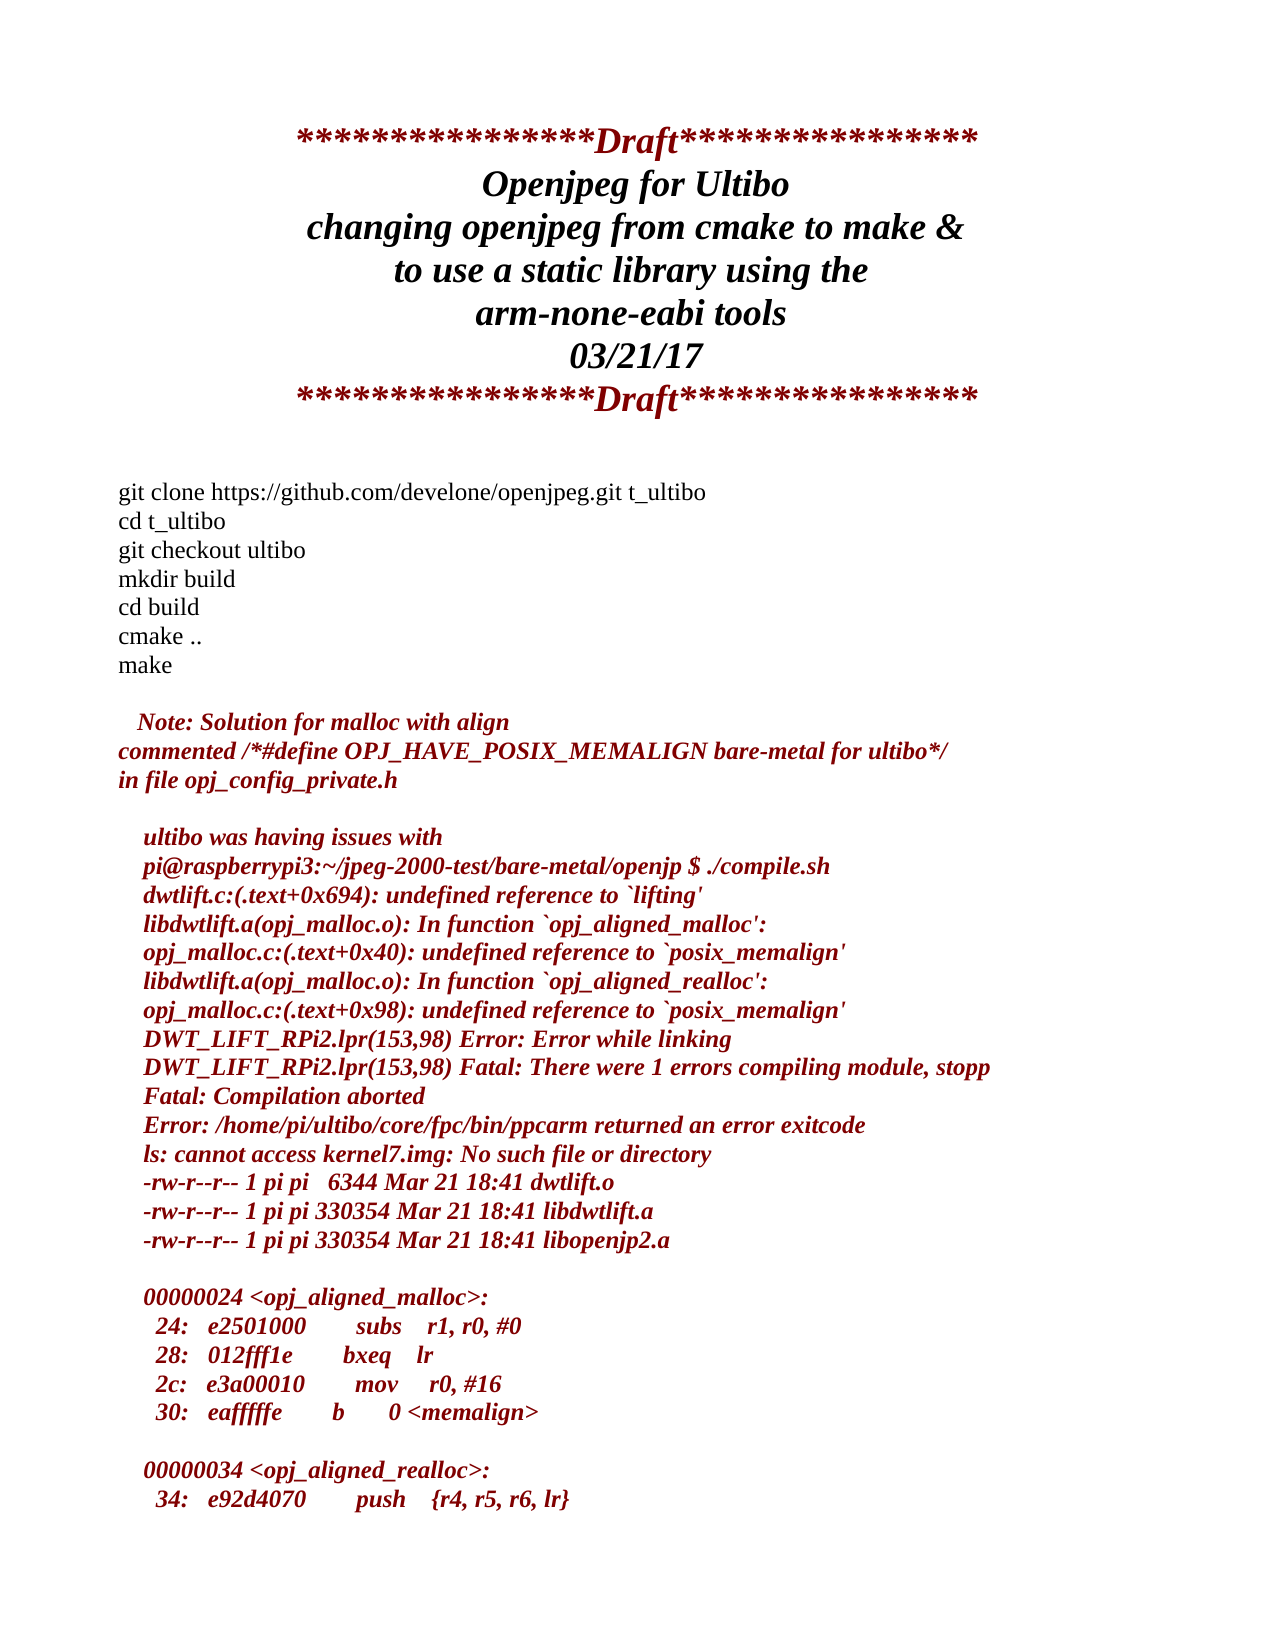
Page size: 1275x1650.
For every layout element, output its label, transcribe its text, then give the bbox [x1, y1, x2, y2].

text cd t_ultibo [118, 506, 1157, 535]
text -rw-r--r-- 1 pi pi 330354 Mar 21 18:41 libdwtlift.a [118, 1196, 1157, 1225]
text to use a static library using the [118, 247, 1157, 291]
text mkdir build [118, 564, 1157, 592]
text cmake .. [118, 621, 1157, 650]
text -rw-r--r-- 1 pi pi 6344 Mar 21 18:41 dwtlift.o [118, 1167, 1157, 1196]
text make [118, 650, 1157, 679]
text -rw-r--r-- 1 pi pi 330354 Mar 21 18:41 libopenjp2.a [118, 1225, 1157, 1254]
text 2c: e3a00010 mov r0, #16 [118, 1369, 1157, 1397]
text ultibo was having issues with [118, 822, 1157, 851]
text 30: eafffffe b 0 <memalign> [118, 1397, 1157, 1426]
text ****************Draft**************** [118, 118, 1157, 161]
text ****************Draft**************** [118, 377, 1157, 420]
text DWT_LIFT_RPi2.lpr(153,98) Fatal: There were 1 errors compiling module, stopp [118, 1052, 1157, 1081]
text Note: Solution for malloc with align [118, 707, 1157, 736]
text opj_malloc.c:(.text+0x40): undefined reference to `posix_memalign' [118, 937, 1157, 966]
text Openjpeg for Ultibo [118, 161, 1157, 204]
text in file opj_config_private.h [118, 765, 1157, 794]
text libdwtlift.a(opj_malloc.o): In function `opj_aligned_realloc': [118, 966, 1157, 995]
text 24: e2501000 subs r1, r0, #0 [118, 1311, 1157, 1340]
text git clone https://github.com/develone/openjpeg.git t_ultibo [118, 477, 1157, 506]
text commented /*#define OPJ_HAVE_POSIX_MEMALIGN bare-metal for ultibo*/ [118, 736, 1157, 765]
text cd build [118, 592, 1157, 621]
text Fatal: Compilation aborted [118, 1081, 1157, 1110]
text pi@raspberrypi3:~/jpeg-2000-test/bare-metal/openjp $ ./compile.sh [118, 851, 1157, 880]
text 00000034 <opj_aligned_realloc>: [118, 1455, 1157, 1484]
text Error: /home/pi/ultibo/core/fpc/bin/ppcarm returned an error exitcode [118, 1110, 1157, 1139]
text 03/21/17 [118, 334, 1157, 377]
text changing openjpeg from cmake to make & [118, 204, 1157, 247]
text 34: e92d4070 push {r4, r5, r6, lr} [118, 1484, 1157, 1512]
text 00000024 <opj_aligned_malloc>: [118, 1282, 1157, 1311]
text DWT_LIFT_RPi2.lpr(153,98) Error: Error while linking [118, 1024, 1157, 1052]
text libdwtlift.a(opj_malloc.o): In function `opj_aligned_malloc': [118, 909, 1157, 937]
text 28: 012fff1e bxeq lr [118, 1340, 1157, 1369]
text opj_malloc.c:(.text+0x98): undefined reference to `posix_memalign' [118, 995, 1157, 1024]
text dwtlift.c:(.text+0x694): undefined reference to `lifting' [118, 880, 1157, 909]
text ls: cannot access kernel7.img: No such file or directory [118, 1139, 1157, 1167]
text git checkout ultibo [118, 535, 1157, 564]
text arm-none-eabi tools [118, 291, 1157, 334]
